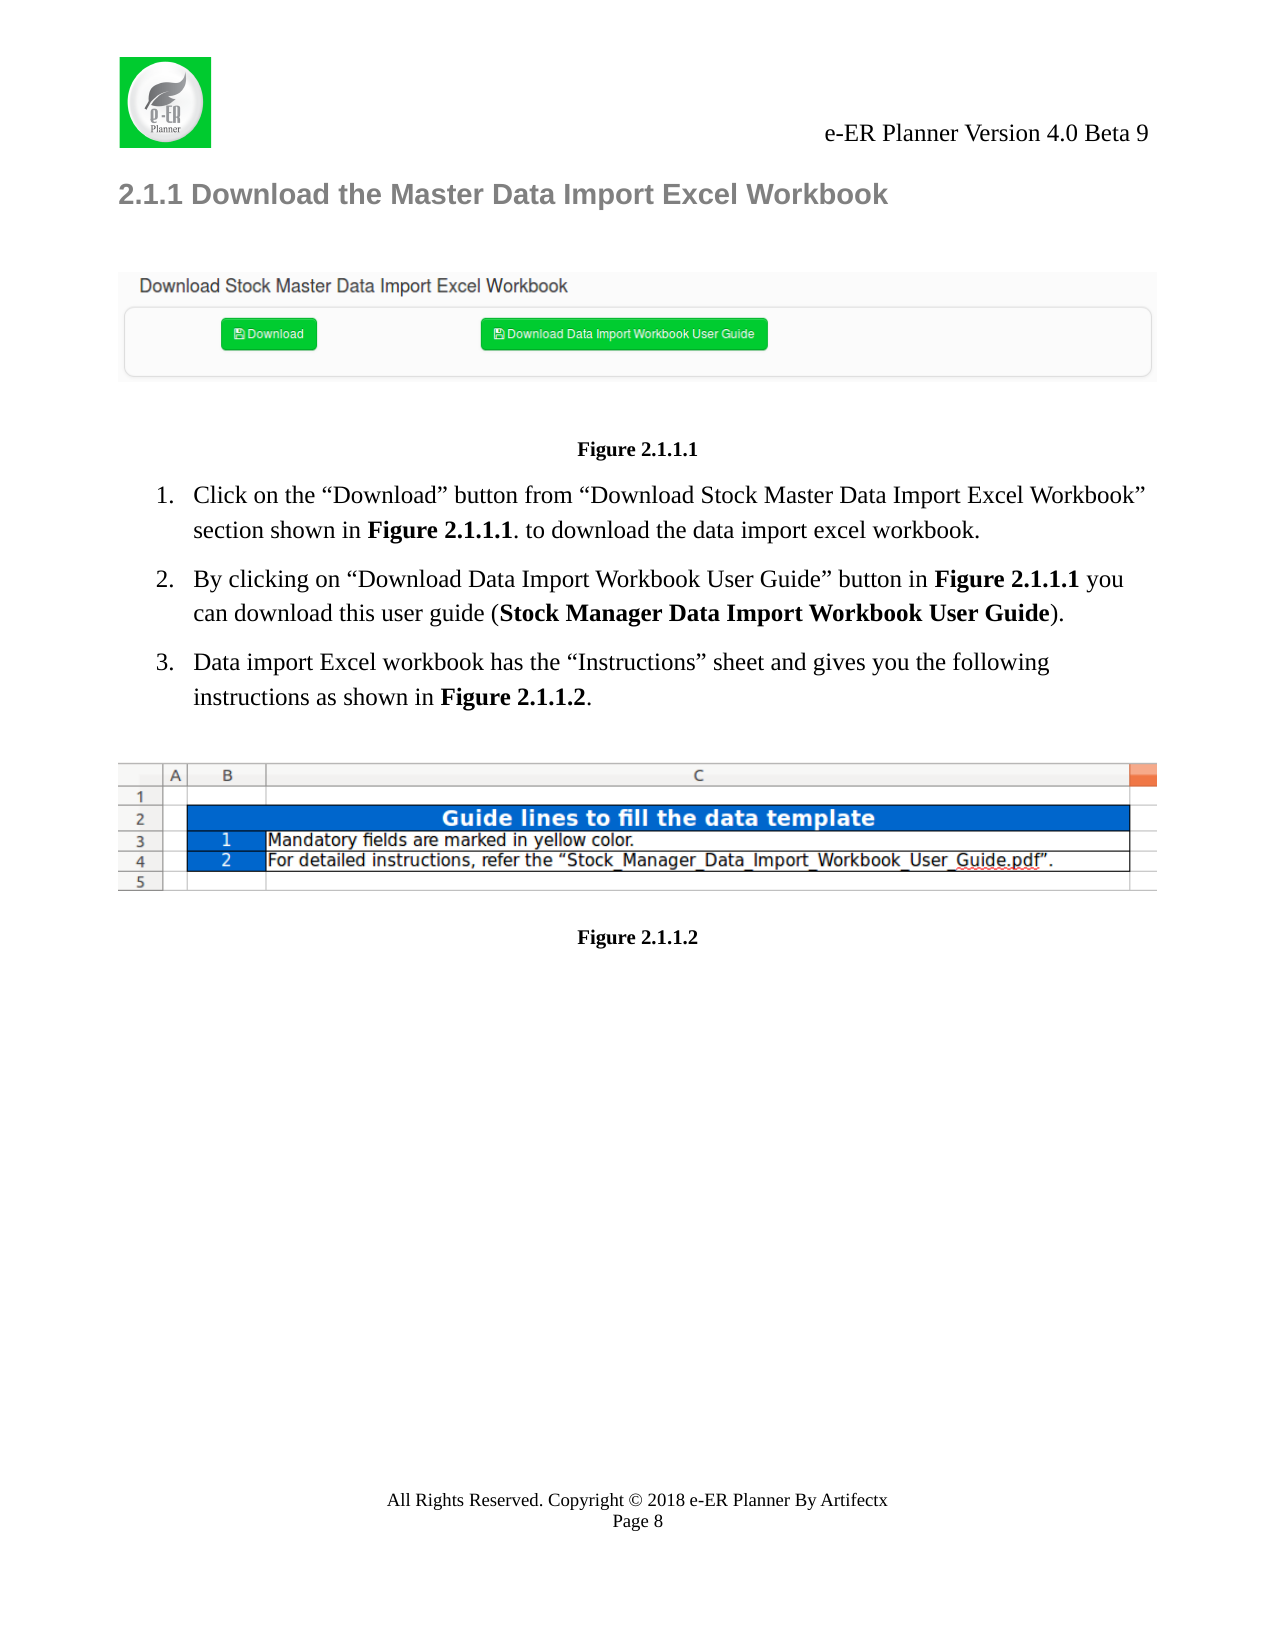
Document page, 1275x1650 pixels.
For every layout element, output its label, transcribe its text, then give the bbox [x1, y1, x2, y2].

text Figure 2.1.1.1 [118, 437, 1157, 461]
text Figure 2.1.1.2 [118, 925, 1157, 949]
picture [119, 57, 212, 148]
list Data import Excel workbook has the “Instructions” sheet and gives you the following instructions as shown in Figure 2.1.1.2. [156, 647, 1157, 711]
subtitle 2.1.1 Download the Master Data Import Excel Workbook [118, 177, 1157, 210]
list By clicking on “Download Data Import Workbook User Guide” button in Figure 2.1.1.1 you can download this user guide (Stock Manager Data Import Workbook User Guide). [156, 564, 1157, 627]
picture [118, 762, 1157, 891]
list Click on the “Download” button from “Download Stock Master Data Import Excel Workbook” section shown in Figure 2.1.1.1. to download the data import excel workbook. [156, 480, 1157, 543]
picture [118, 272, 1157, 382]
